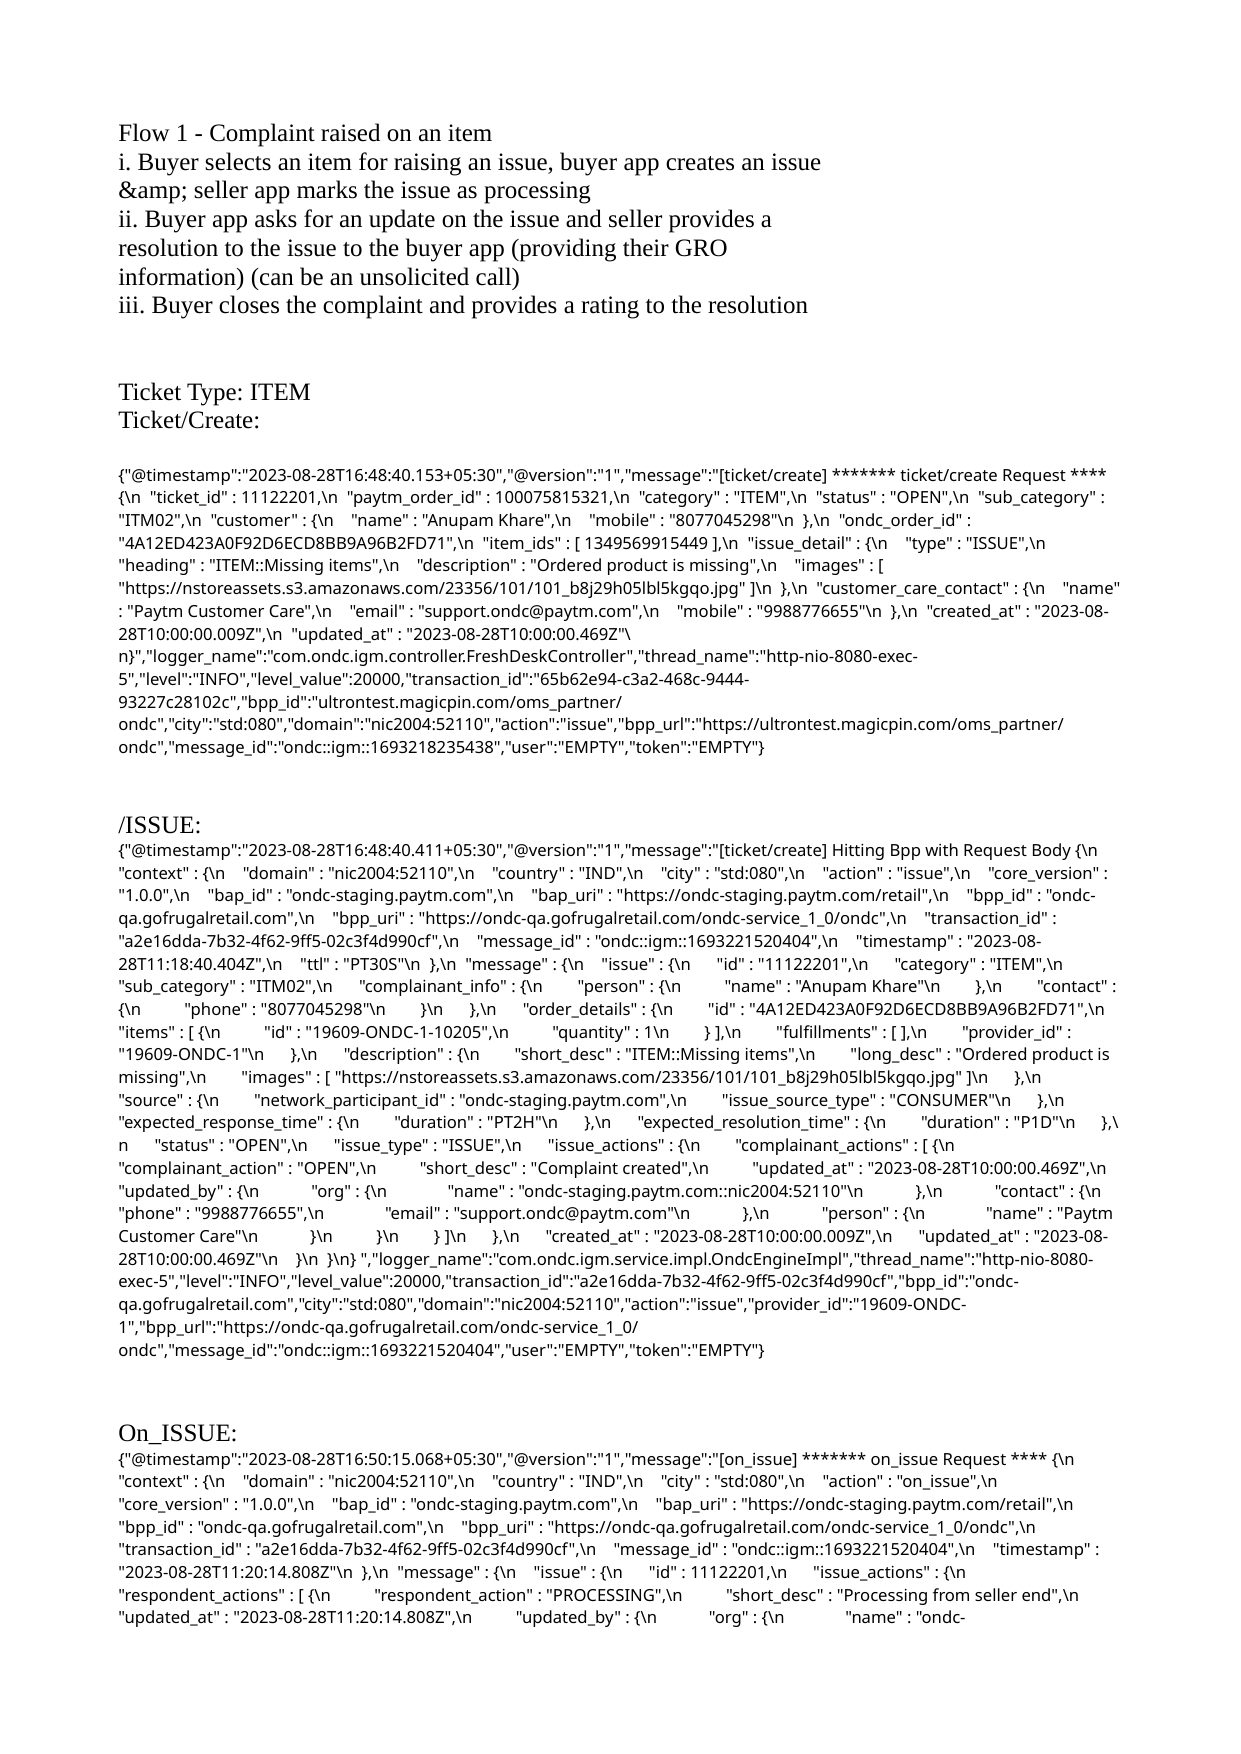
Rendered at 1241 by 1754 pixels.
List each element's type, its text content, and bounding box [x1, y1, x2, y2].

text iii. Buyer closes the complaint and provides a rating to the resolution [118, 291, 1122, 319]
text {"@timestamp":"2023-08-28T16:50:15.068+05:30","@version":"1","message":"[on_issue] ******* on_issue Request **** {\n "context" : {\n "domain" : "nic2004:52110",\n "country" : "IND",\n "city" : "std:080",\n "action" : "on_issue",\n "core_version" : "1.0.0",\n "bap_id" : "ondc-staging.paytm.com",\n "bap_uri" : "https://ondc-staging.paytm.com/retail",\n "bpp_id" : "ondc-qa.gofrugalretail.com",\n "bpp_uri" : "https://ondc-qa.gofrugalretail.com/ondc-service_1_0/ondc",\n "transaction_id" : "a2e16dda-7b32-4f62-9ff5-02c3f4d990cf",\n "message_id" : "ondc::igm::1693221520404",\n "timestamp" : "2023-08-28T11:20:14.808Z"\n },\n "message" : {\n "issue" : {\n "id" : 11122201,\n "issue_actions" : {\n "respondent_actions" : [ {\n "respondent_action" : "PROCESSING",\n "short_desc" : "Processing from seller end",\n "updated_at" : "2023-08-28T11:20:14.808Z",\n "updated_by" : {\n "org" : {\n "name" : "ondc- [118, 1447, 1122, 1629]
text Ticket Type: ITEM [118, 377, 1122, 406]
text /ISSUE: [118, 810, 1122, 838]
text information) (can be an unsolicited call) [118, 262, 1122, 291]
text Flow 1 - Complaint raised on an item [118, 118, 1122, 147]
text On_ISSUE: [118, 1418, 1122, 1447]
text ii. Buyer app asks for an update on the issue and seller provides a [118, 204, 1122, 233]
text {"@timestamp":"2023-08-28T16:48:40.153+05:30","@version":"1","message":"[ticket/create] ******* ticket/create Request **** {\n "ticket_id" : 11122201,\n "paytm_order_id" : 100075815321,\n "category" : "ITEM",\n "status" : "OPEN",\n "sub_category" : "ITM02",\n "customer" : {\n "name" : "Anupam Khare",\n "mobile" : "8077045298"\n },\n "ondc_order_id" : "4A12ED423A0F92D6ECD8BB9A96B2FD71",\n "item_ids" : [ 1349569915449 ],\n "issue_detail" : {\n "type" : "ISSUE",\n "heading" : "ITEM::Missing items",\n "description" : "Ordered product is missing",\n "images" : [ "https://nstoreassets.s3.amazonaws.com/23356/101/101_b8j29h05lbl5kgqo.jpg" ]\n },\n "customer_care_contact" : {\n "name" : "Paytm Customer Care",\n "email" : "support.ondc@paytm.com",\n "mobile" : "9988776655"\n },\n "created_at" : "2023-08-28T10:00:00.009Z",\n "updated_at" : "2023-08-28T10:00:00.469Z"\n}","logger_name":"com.ondc.igm.controller.FreshDeskController","thread_name":"http-nio-8080-exec-5","level":"INFO","level_value":20000,"transaction_id":"65b62e94-c3a2-468c-9444-93227c28102c","bpp_id":"ultrontest.magicpin.com/oms_partner/ondc","city":"std:080","domain":"nic2004:52110","action":"issue","bpp_url":"https://ultrontest.magicpin.com/oms_partner/ondc","message_id":"ondc::igm::1693218235438","user":"EMPTY","token":"EMPTY"} [118, 463, 1122, 758]
text {"@timestamp":"2023-08-28T16:48:40.411+05:30","@version":"1","message":"[ticket/create] Hitting Bpp with Request Body {\n "context" : {\n "domain" : "nic2004:52110",\n "country" : "IND",\n "city" : "std:080",\n "action" : "issue",\n "core_version" : "1.0.0",\n "bap_id" : "ondc-staging.paytm.com",\n "bap_uri" : "https://ondc-staging.paytm.com/retail",\n "bpp_id" : "ondc-qa.gofrugalretail.com",\n "bpp_uri" : "https://ondc-qa.gofrugalretail.com/ondc-service_1_0/ondc",\n "transaction_id" : "a2e16dda-7b32-4f62-9ff5-02c3f4d990cf",\n "message_id" : "ondc::igm::1693221520404",\n "timestamp" : "2023-08-28T11:18:40.404Z",\n "ttl" : "PT30S"\n },\n "message" : {\n "issue" : {\n "id" : "11122201",\n "category" : "ITEM",\n "sub_category" : "ITM02",\n "complainant_info" : {\n "person" : {\n "name" : "Anupam Khare"\n },\n "contact" : {\n "phone" : "8077045298"\n }\n },\n "order_details" : {\n "id" : "4A12ED423A0F92D6ECD8BB9A96B2FD71",\n "items" : [ {\n "id" : "19609-ONDC-1-10205",\n "quantity" : 1\n } ],\n "fulfillments" : [ ],\n "provider_id" : "19609-ONDC-1"\n },\n "description" : {\n "short_desc" : "ITEM::Missing items",\n "long_desc" : "Ordered product is missing",\n "images" : [ "https://nstoreassets.s3.amazonaws.com/23356/101/101_b8j29h05lbl5kgqo.jpg" ]\n },\n "source" : {\n "network_participant_id" : "ondc-staging.paytm.com",\n "issue_source_type" : "CONSUMER"\n },\n "expected_response_time" : {\n "duration" : "PT2H"\n },\n "expected_resolution_time" : {\n "duration" : "P1D"\n },\n "status" : "OPEN",\n "issue_type" : "ISSUE",\n "issue_actions" : {\n "complainant_actions" : [ {\n "complainant_action" : "OPEN",\n "short_desc" : "Complaint created",\n "updated_at" : "2023-08-28T10:00:00.469Z",\n "updated_by" : {\n "org" : {\n "name" : "ondc-staging.paytm.com::nic2004:52110"\n },\n "contact" : {\n "phone" : "9988776655",\n "email" : "support.ondc@paytm.com"\n },\n "person" : {\n "name" : "Paytm Customer Care"\n }\n }\n } ]\n },\n "created_at" : "2023-08-28T10:00:00.009Z",\n "updated_at" : "2023-08-28T10:00:00.469Z"\n }\n }\n} ","logger_name":"com.ondc.igm.service.impl.OndcEngineImpl","thread_name":"http-nio-8080-exec-5","level":"INFO","level_value":20000,"transaction_id":"a2e16dda-7b32-4f62-9ff5-02c3f4d990cf","bpp_id":"ondc-qa.gofrugalretail.com","city":"std:080","domain":"nic2004:52110","action":"issue","provider_id":"19609-ONDC-1","bpp_url":"https://ondc-qa.gofrugalretail.com/ondc-service_1_0/ondc","message_id":"ondc::igm::1693221520404","user":"EMPTY","token":"EMPTY"} [118, 838, 1122, 1361]
text &amp; seller app marks the issue as processing [118, 176, 1122, 204]
text Ticket/Create: [118, 406, 1122, 434]
text i. Buyer selects an item for raising an issue, buyer app creates an issue [118, 147, 1122, 176]
text resolution to the issue to the buyer app (providing their GRO [118, 233, 1122, 262]
